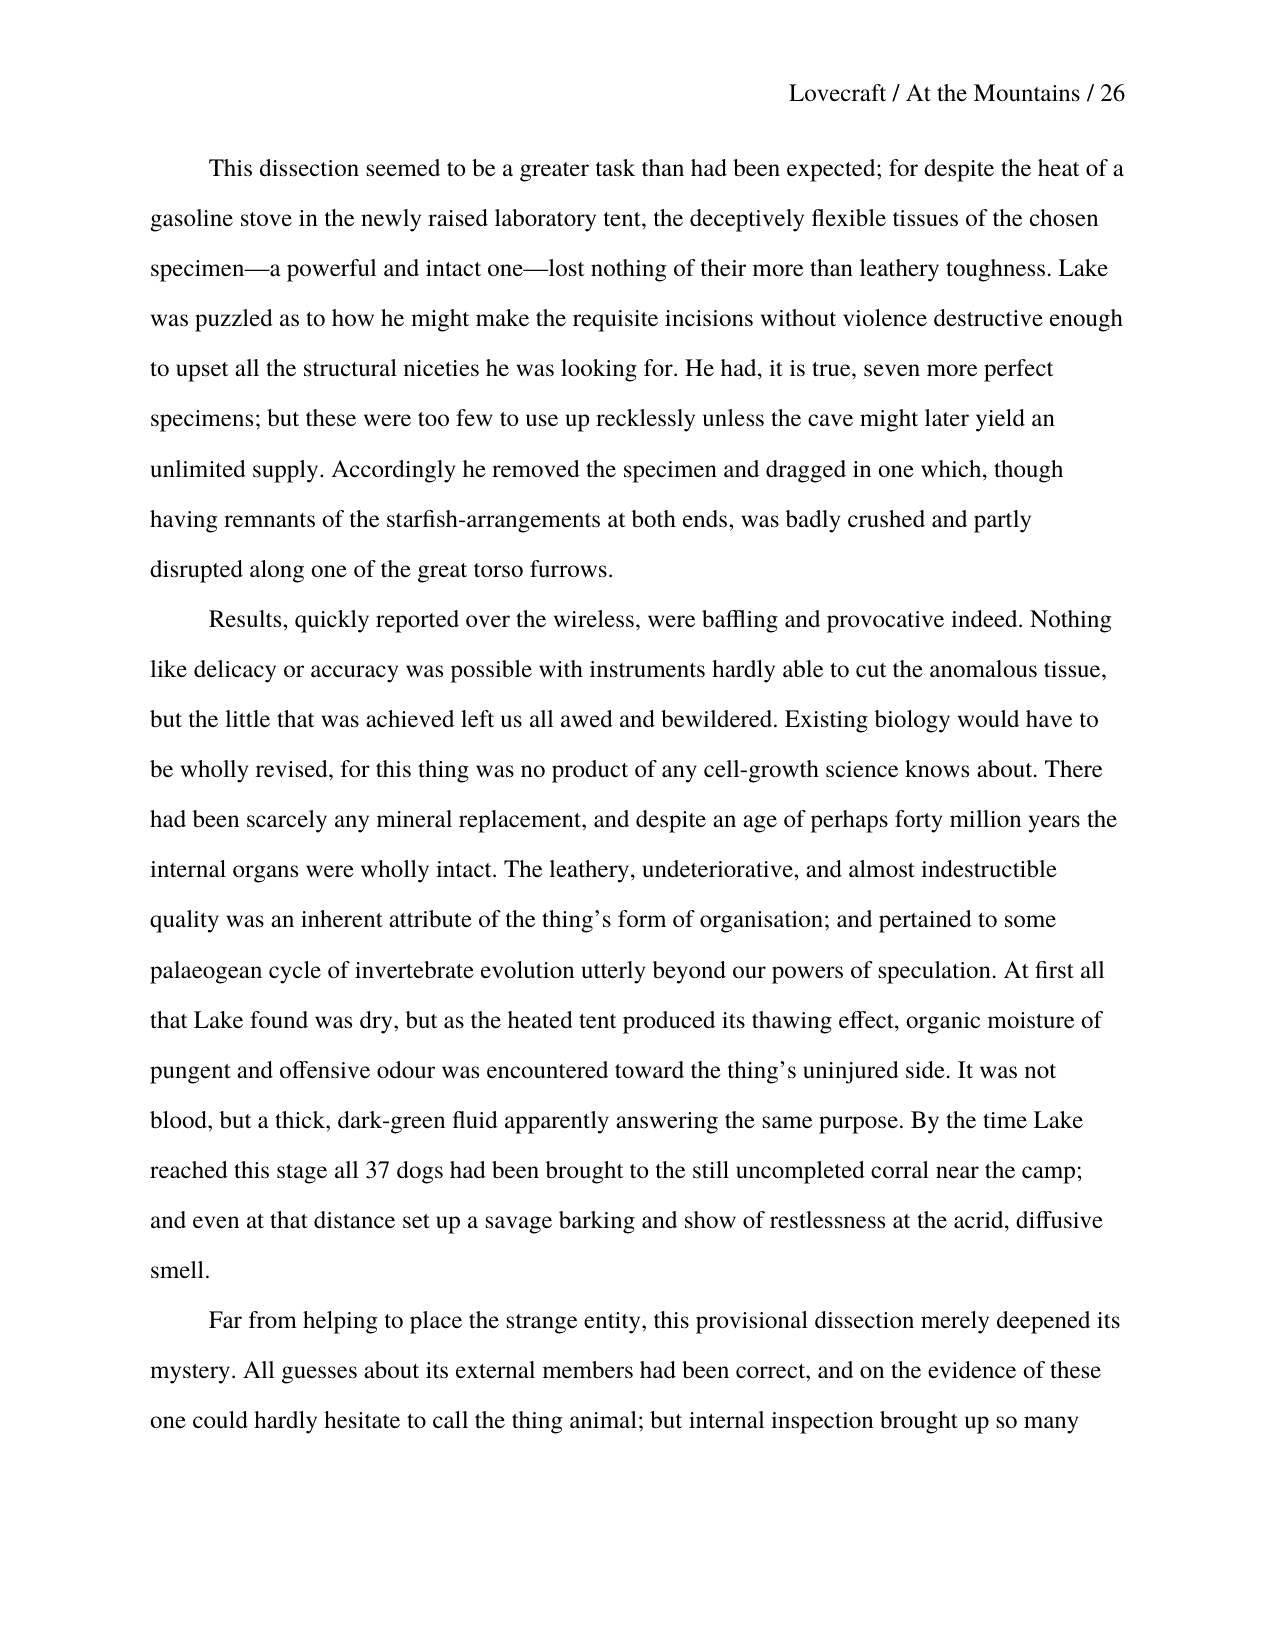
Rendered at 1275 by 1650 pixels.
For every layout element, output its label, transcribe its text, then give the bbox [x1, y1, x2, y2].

text Far from helping to place the strange entity, this provisional dissection merely deepened its mystery. All guesses about its external members had been correct, and on the evidence of these one could hardly hesitate to call the thing animal; but internal inspection brought up so many [150, 1302, 1125, 1436]
text This dissection seemed to be a greater task than had been expected; for despite the heat of a gasoline stove in the newly raised laboratory tent, the deceptively flexible tissues of the chosen specimen—a powerful and intact one—lost nothing of their more than leathery toughness. Lake was puzzled as to how he might make the requisite incisions without violence destructive enough to upset all the structural niceties he was looking for. He had, it is true, seven more perfect specimens; but these were too few to use up recklessly unless the cave might later yield an unlimited supply. Accordingly he removed the specimen and dragged in one which, though having remnants of the starfish-arrangements at both ends, was badly crushed and partly disrupted along one of the great torso furrows. [150, 150, 1125, 584]
text Results, quickly reported over the wireless, were baffling and provocative indeed. Nothing like delicacy or accuracy was possible with instruments hardly able to cut the anomalous tissue, but the little that was achieved left us all awed and bewildered. Existing biology would have to be wholly revised, for this thing was no product of any cell-growth science knows about. There had been scarcely any mineral replacement, and despite an age of perhaps forty million years the internal organs were wholly intact. The leathery, undeteriorative, and almost indestructible quality was an inherent attribute of the thing’s form of organisation; and pertained to some palaeogean cycle of invertebrate evolution utterly beyond our powers of speculation. At first all that Lake found was dry, but as the heated tent produced its thawing effect, organic moisture of pungent and offensive odour was encountered toward the thing’s uninjured side. It was not blood, but a thick, dark-green fluid apparently answering the same purpose. By the time Lake reached this stage all 37 dogs had been brought to the still uncompleted corral near the camp; and even at that distance set up a savage barking and show of restlessness at the acrid, diffusive smell. [150, 601, 1125, 1286]
